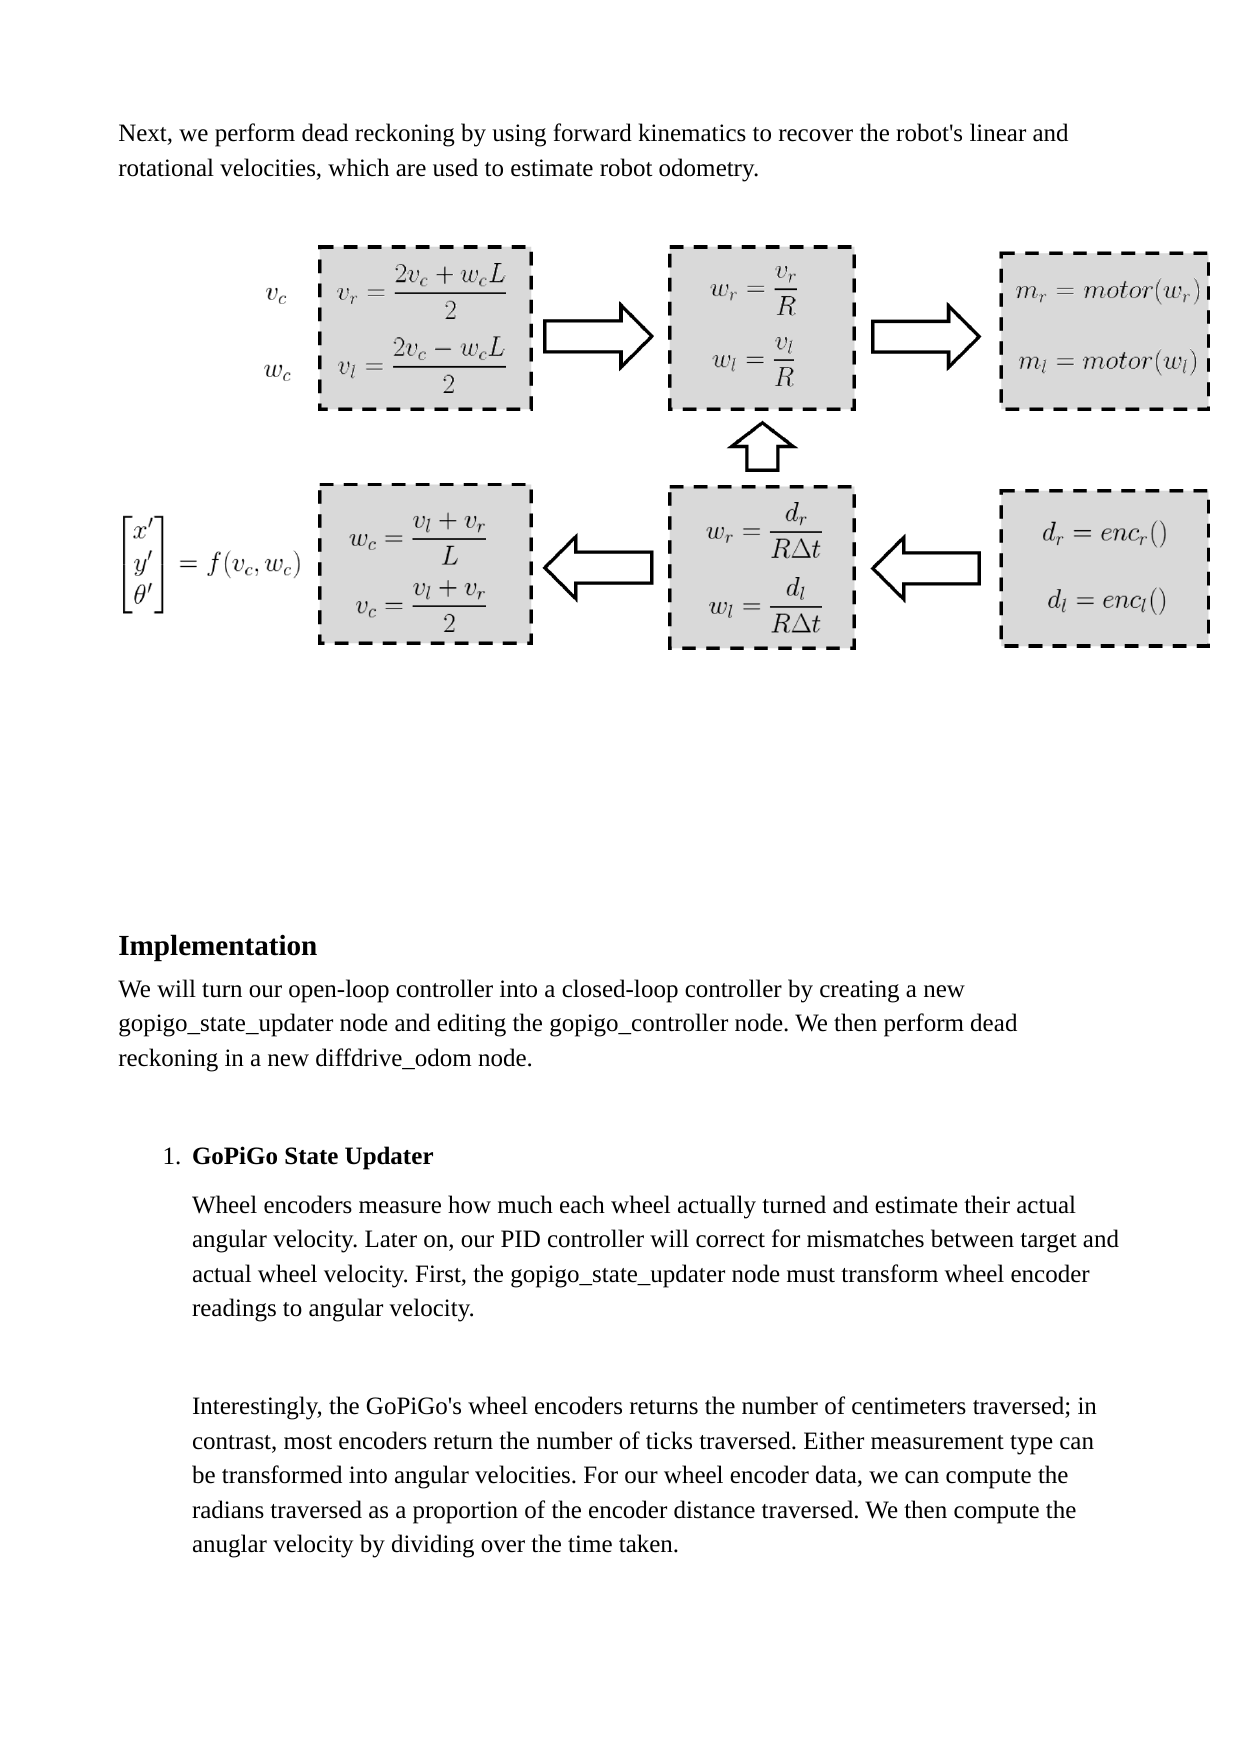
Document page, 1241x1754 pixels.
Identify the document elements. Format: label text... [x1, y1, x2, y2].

list GoPiGo State Updater [162, 1141, 1122, 1169]
list Wheel encoders measure how much each wheel actually turned and estimate their actual angular velocity. Later on, our PID controller will correct for mismatches between target and actual wheel velocity. First, the gopigo_state_updater node must transform wheel encoder readings to angular velocity. [162, 1190, 1122, 1322]
subtitle Implementation [118, 928, 1122, 961]
list Interestingly, the GoPiGo's wheel encoders returns the number of centimeters traversed; in contrast, most encoders return the number of ticks traversed. Either measurement type can be transformed into angular velocities. For our wheel encoder data, we can compute the radians traversed as a proportion of the encoder distance traversed. We then compute the anuglar velocity by dividing over the time taken. [162, 1391, 1122, 1558]
text We will turn our open-loop controller into a closed-loop controller by creating a new gopigo_state_updater node and editing the gopigo_controller node. We then perform dead reckoning in a new diffdrive_odom node. [118, 974, 1122, 1071]
picture [118, 236, 1216, 657]
text Next, we perform dead reckoning by using forward kinematics to recover the robot's linear and rotational velocities, which are used to estimate robot odometry. [118, 118, 1122, 181]
